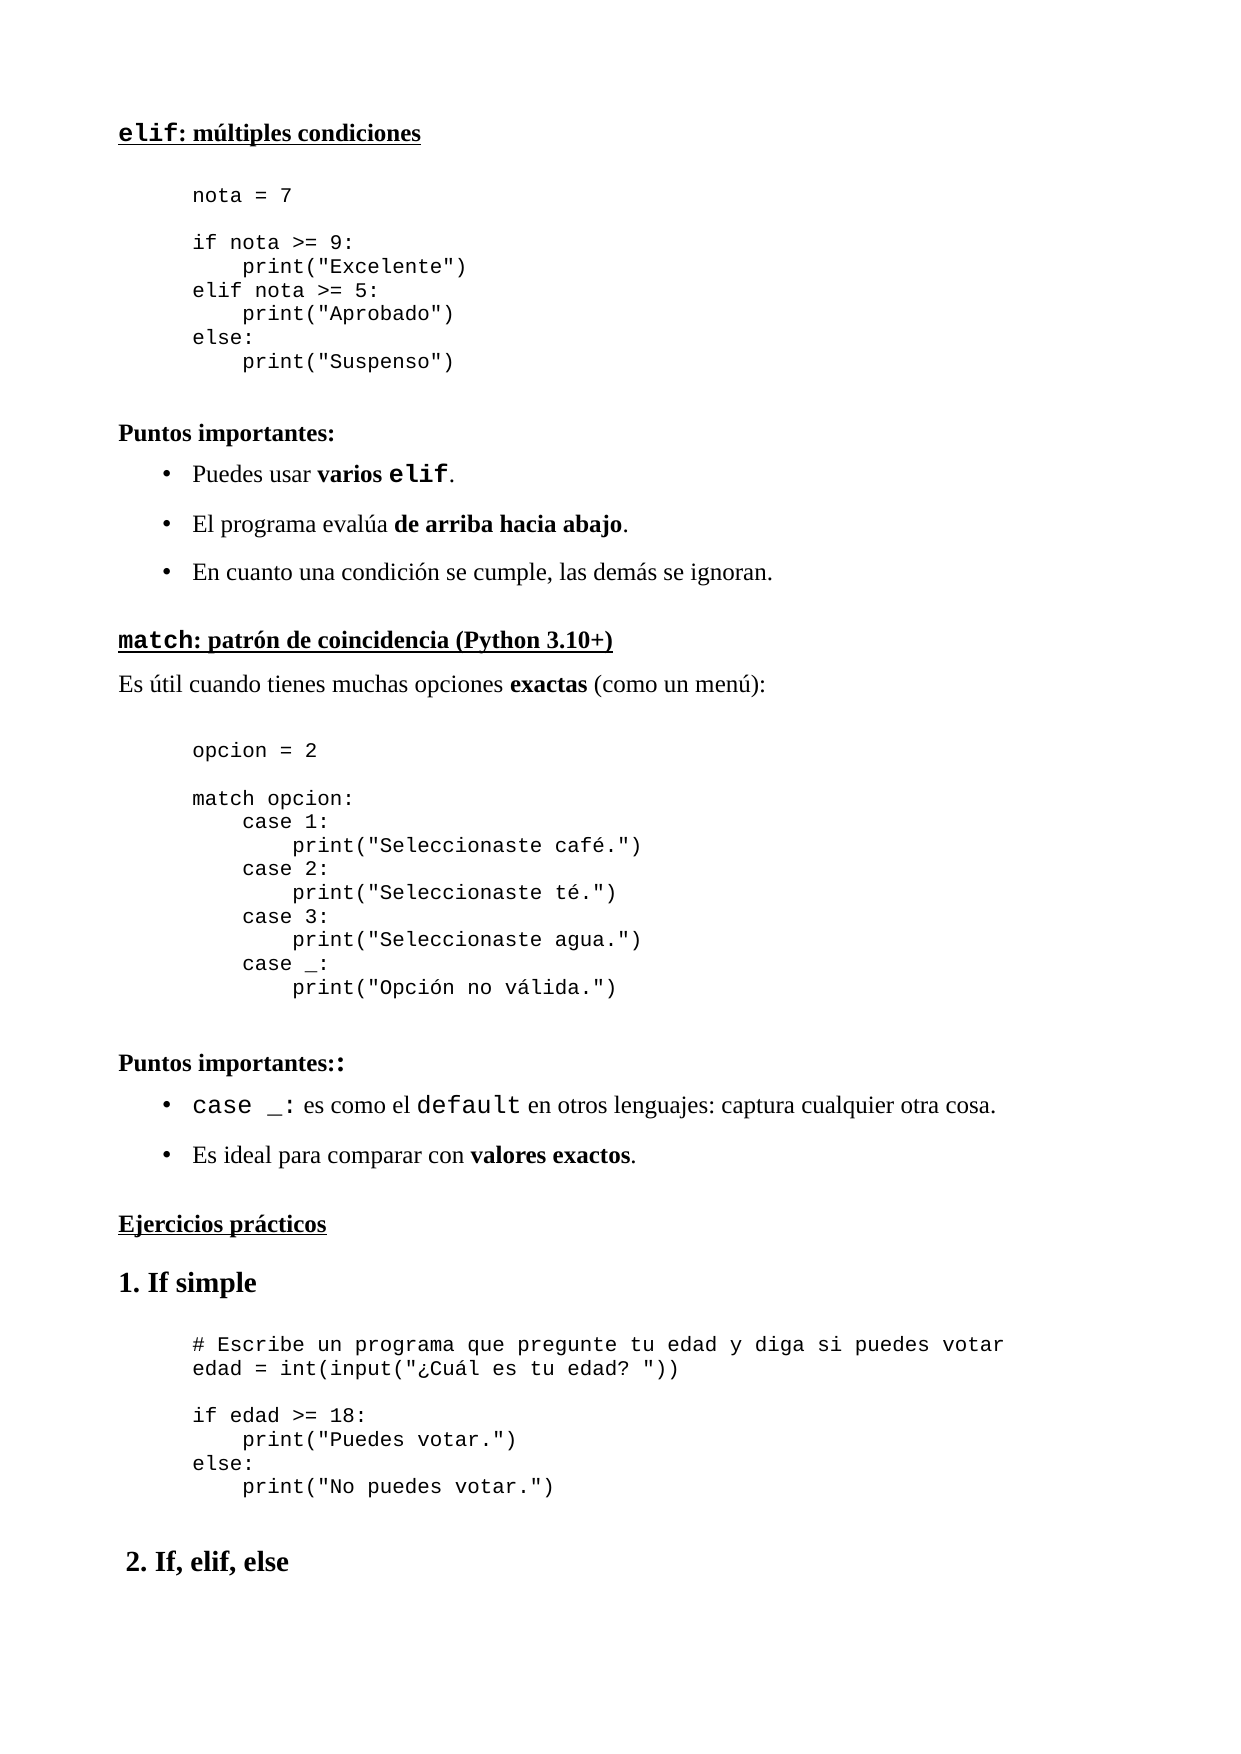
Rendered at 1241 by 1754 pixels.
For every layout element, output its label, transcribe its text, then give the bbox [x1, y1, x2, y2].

subtitle match: patrón de coincidencia (Python 3.10+) [118, 626, 1122, 656]
text case 1: [192, 811, 1122, 835]
text print("Seleccionaste agua.") [192, 929, 1122, 953]
text case 2: [192, 858, 1122, 882]
list Es ideal para comparar con valores exactos. [162, 1140, 1122, 1169]
text else: [192, 327, 1122, 351]
text nota = 7 [192, 185, 1122, 209]
text print("Aprobado") [192, 303, 1122, 327]
text if nota >= 9: [192, 232, 1122, 256]
text print("Suspenso") [192, 351, 1122, 374]
subtitle 1. If simple [118, 1265, 1122, 1298]
text Es útil cuando tienes muchas opciones exactas (como un menú): [118, 669, 1122, 698]
text print("No puedes votar.") [192, 1476, 1122, 1500]
text opcion = 2 [192, 740, 1122, 764]
text print("Seleccionaste té.") [192, 882, 1122, 906]
text print("Puedes votar.") [192, 1429, 1122, 1453]
text elif nota >= 5: [192, 280, 1122, 303]
text print("Excelente") [192, 256, 1122, 280]
text else: [192, 1453, 1122, 1476]
text if edad >= 18: [192, 1405, 1122, 1429]
subtitle elif: múltiples condiciones [118, 118, 1122, 149]
subtitle Puntos importantes:: [118, 1044, 1122, 1078]
list case _: es como el default en otros lenguajes: captura cualquier otra cosa. [162, 1090, 1122, 1121]
text case 3: [192, 906, 1122, 929]
text print("Seleccionaste café.") [192, 835, 1122, 858]
list El programa evalúa de arriba hacia abajo. [162, 509, 1122, 538]
list En cuanto una condición se cumple, las demás se ignoran. [162, 557, 1122, 586]
text case _: [192, 953, 1122, 977]
subtitle Puntos importantes: [118, 418, 1122, 447]
text print("Opción no válida.") [192, 977, 1122, 1000]
text edad = int(input("¿Cuál es tu edad? ")) [192, 1358, 1122, 1382]
subtitle Ejercicios prácticos [118, 1209, 1122, 1238]
subtitle 2. If, elif, else [118, 1544, 1122, 1577]
text match opcion: [192, 787, 1122, 811]
list Puedes usar varios elif. [162, 459, 1122, 490]
text # Escribe un programa que pregunte tu edad y diga si puedes votar [192, 1334, 1122, 1358]
